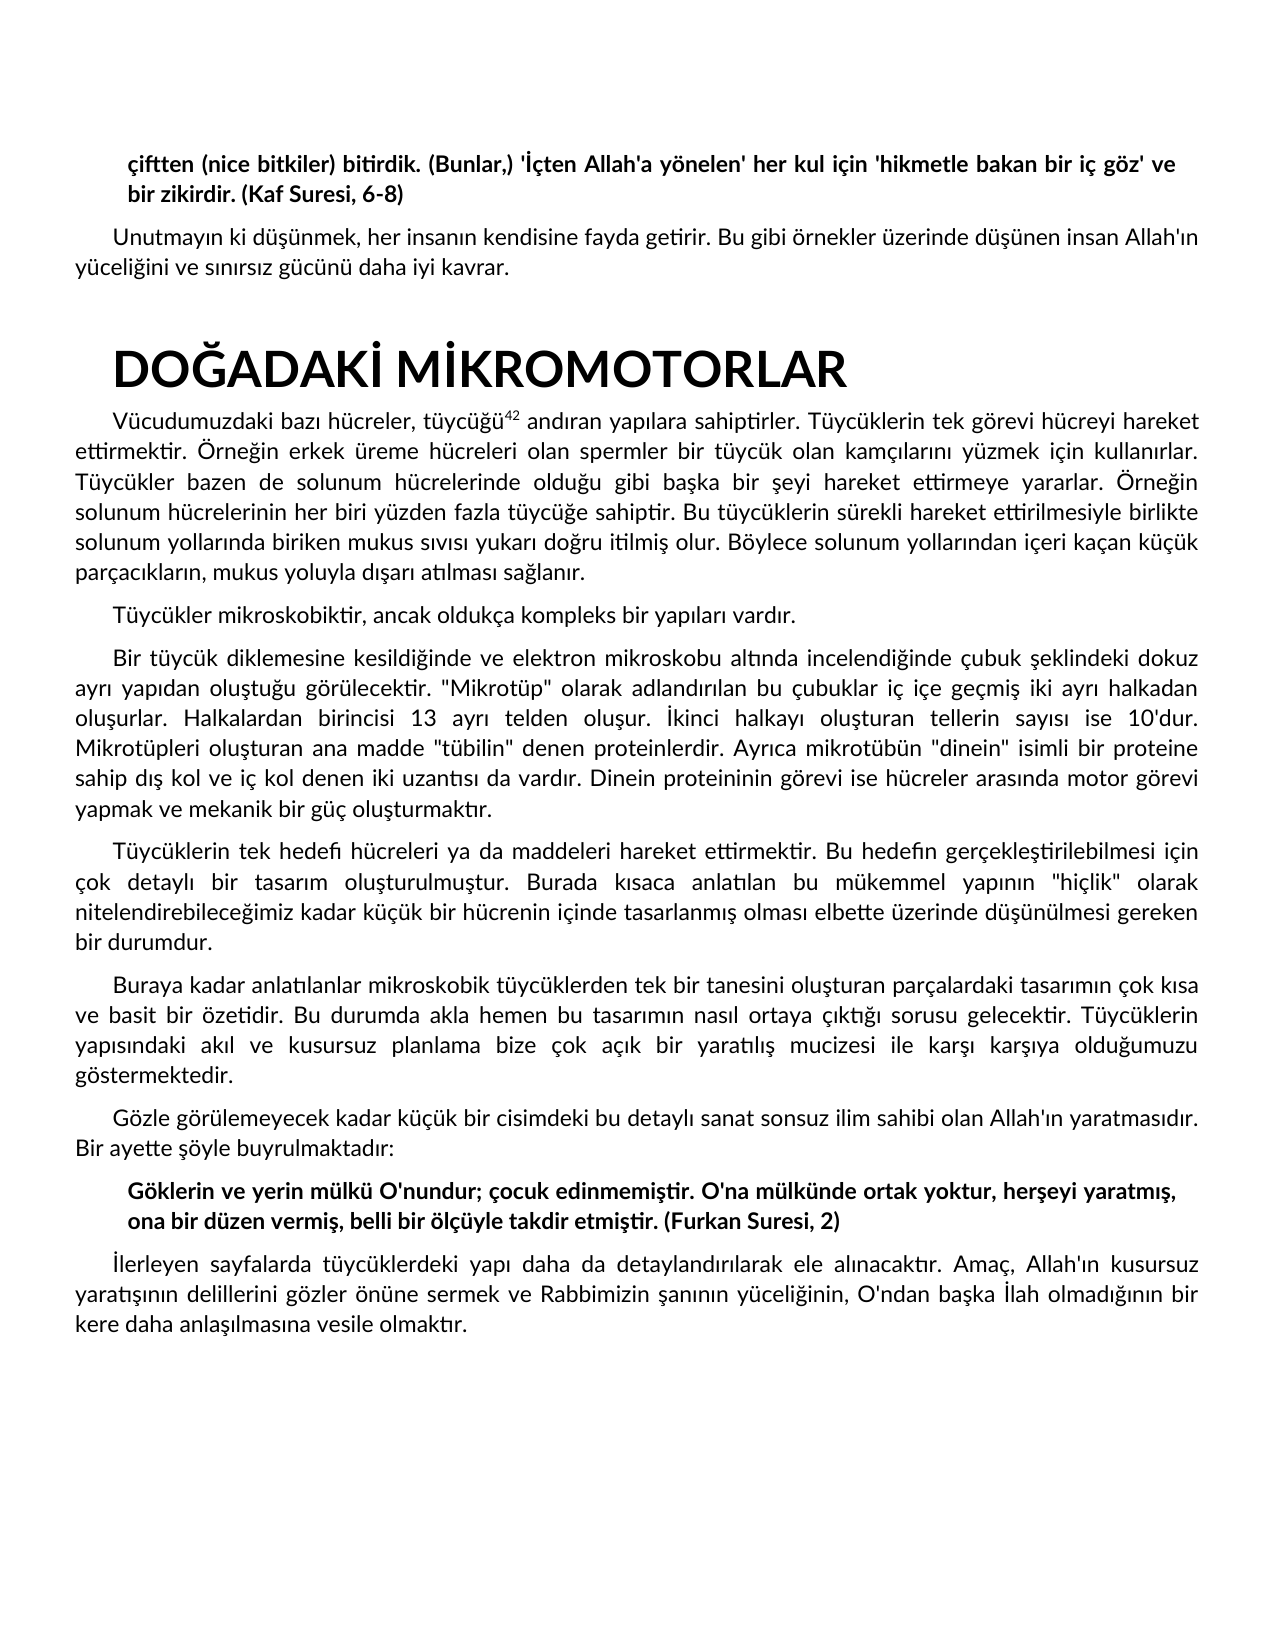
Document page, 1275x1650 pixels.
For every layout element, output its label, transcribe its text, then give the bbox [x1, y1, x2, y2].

text İlerleyen sayfalarda tüycüklerdeki yapı daha da detaylandırılarak ele alınacaktır. Amaç, Allah'ın kusursuz yaratışının delillerini gözler önüne sermek ve Rabbimizin şanının yüceliğinin, O'ndan başka İlah olmadığının bir kere daha anlaşılmasına vesile olmaktır. [75, 1249, 1200, 1337]
text Tüycüklerin tek hedefi hücreleri ya da maddeleri hareket ettirmektir. Bu hedefin gerçekleştirilebilmesi için çok detaylı bir tasarım oluşturulmuştur. Burada kısaca anlatılan bu mükemmel yapının "hiçlik" olarak nitelendirebileceğimiz kadar küçük bir hücrenin içinde tasarlanmış olması elbette üzerinde düşünülmesi gereken bir durumdur. [75, 837, 1200, 955]
subtitle DOĞADAKİ MİKROMOTORLAR [112, 338, 1200, 398]
text Buraya kadar anlatılanlar mikroskobik tüycüklerden tek bir tanesini oluşturan parçalardaki tasarımın çok kısa ve basit bir özetidir. Bu durumda akla hemen bu tasarımın nasıl ortaya çıktığı sorusu gelecektir. Tüycüklerin yapısındaki akıl ve kusursuz planlama bize çok açık bir yaratılış mucizesi ile karşı karşıya olduğumuzu göstermektedir. [75, 970, 1200, 1088]
text çiftten (nice bitkiler) bitirdik. (Bunlar,) 'İçten Allah'a yönelen' her kul için 'hikmetle bakan bir iç göz' ve bir zikirdir. (Kaf Suresi, 6-8) [127, 150, 1177, 208]
text Unutmayın ki düşünmek, her insanın kendisine fayda getirir. Bu gibi örnekler üzerinde düşünen insan Allah'ın yüceliğini ve sınırsız gücünü daha iyi kavrar. [75, 223, 1200, 281]
text Bir tüycük diklemesine kesildiğinde ve elektron mikroskobu altında incelendiğinde çubuk şeklindeki dokuz ayrı yapıdan oluştuğu görülecektir. "Mikrotüp" olarak adlandırılan bu çubuklar iç içe geçmiş iki ayrı halkadan oluşurlar. Halkalardan birincisi 13 ayrı telden oluşur. İkinci halkayı oluşturan tellerin sayısı ise 10'dur. Mikrotüpleri oluşturan ana madde "tübilin" denen proteinlerdir. Ayrıca mikrotübün "dinein" isimli bir proteine sahip dış kol ve iç kol denen iki uzantısı da vardır. Dinein proteininin görevi ise hücreler arasında motor görevi yapmak ve mekanik bir güç oluşturmaktır. [75, 643, 1200, 822]
text Vücudumuzdaki bazı hücreler, tüycüğü42 andıran yapılara sahiptirler. Tüycüklerin tek görevi hücreyi hareket ettirmektir. Örneğin erkek üreme hücreleri olan spermler bir tüycük olan kamçılarını yüzmek için kullanırlar. Tüycükler bazen de solunum hücrelerinde olduğu gibi başka bir şeyi hareket ettirmeye yararlar. Örneğin solunum hücrelerinin her biri yüzden fazla tüycüğe sahiptir. Bu tüycüklerin sürekli hareket ettirilmesiyle birlikte solunum yollarında biriken mukus sıvısı yukarı doğru itilmiş olur. Böylece solunum yollarından içeri kaçan küçük parçacıkların, mukus yoluyla dışarı atılması sağlanır. [75, 407, 1200, 585]
text Tüycükler mikroskobiktir, ancak oldukça kompleks bir yapıları vardır. [75, 601, 1200, 628]
text Göklerin ve yerin mülkü O'nundur; çocuk edinmemiştir. O'na mülkünde ortak yoktur, herşeyi yaratmış, ona bir düzen vermiş, belli bir ölçüyle takdir etmiştir. (Furkan Suresi, 2) [127, 1177, 1177, 1234]
text Gözle görülemeyecek kadar küçük bir cisimdeki bu detaylı sanat sonsuz ilim sahibi olan Allah'ın yaratmasıdır. Bir ayette şöyle buyrulmaktadır: [75, 1104, 1200, 1161]
